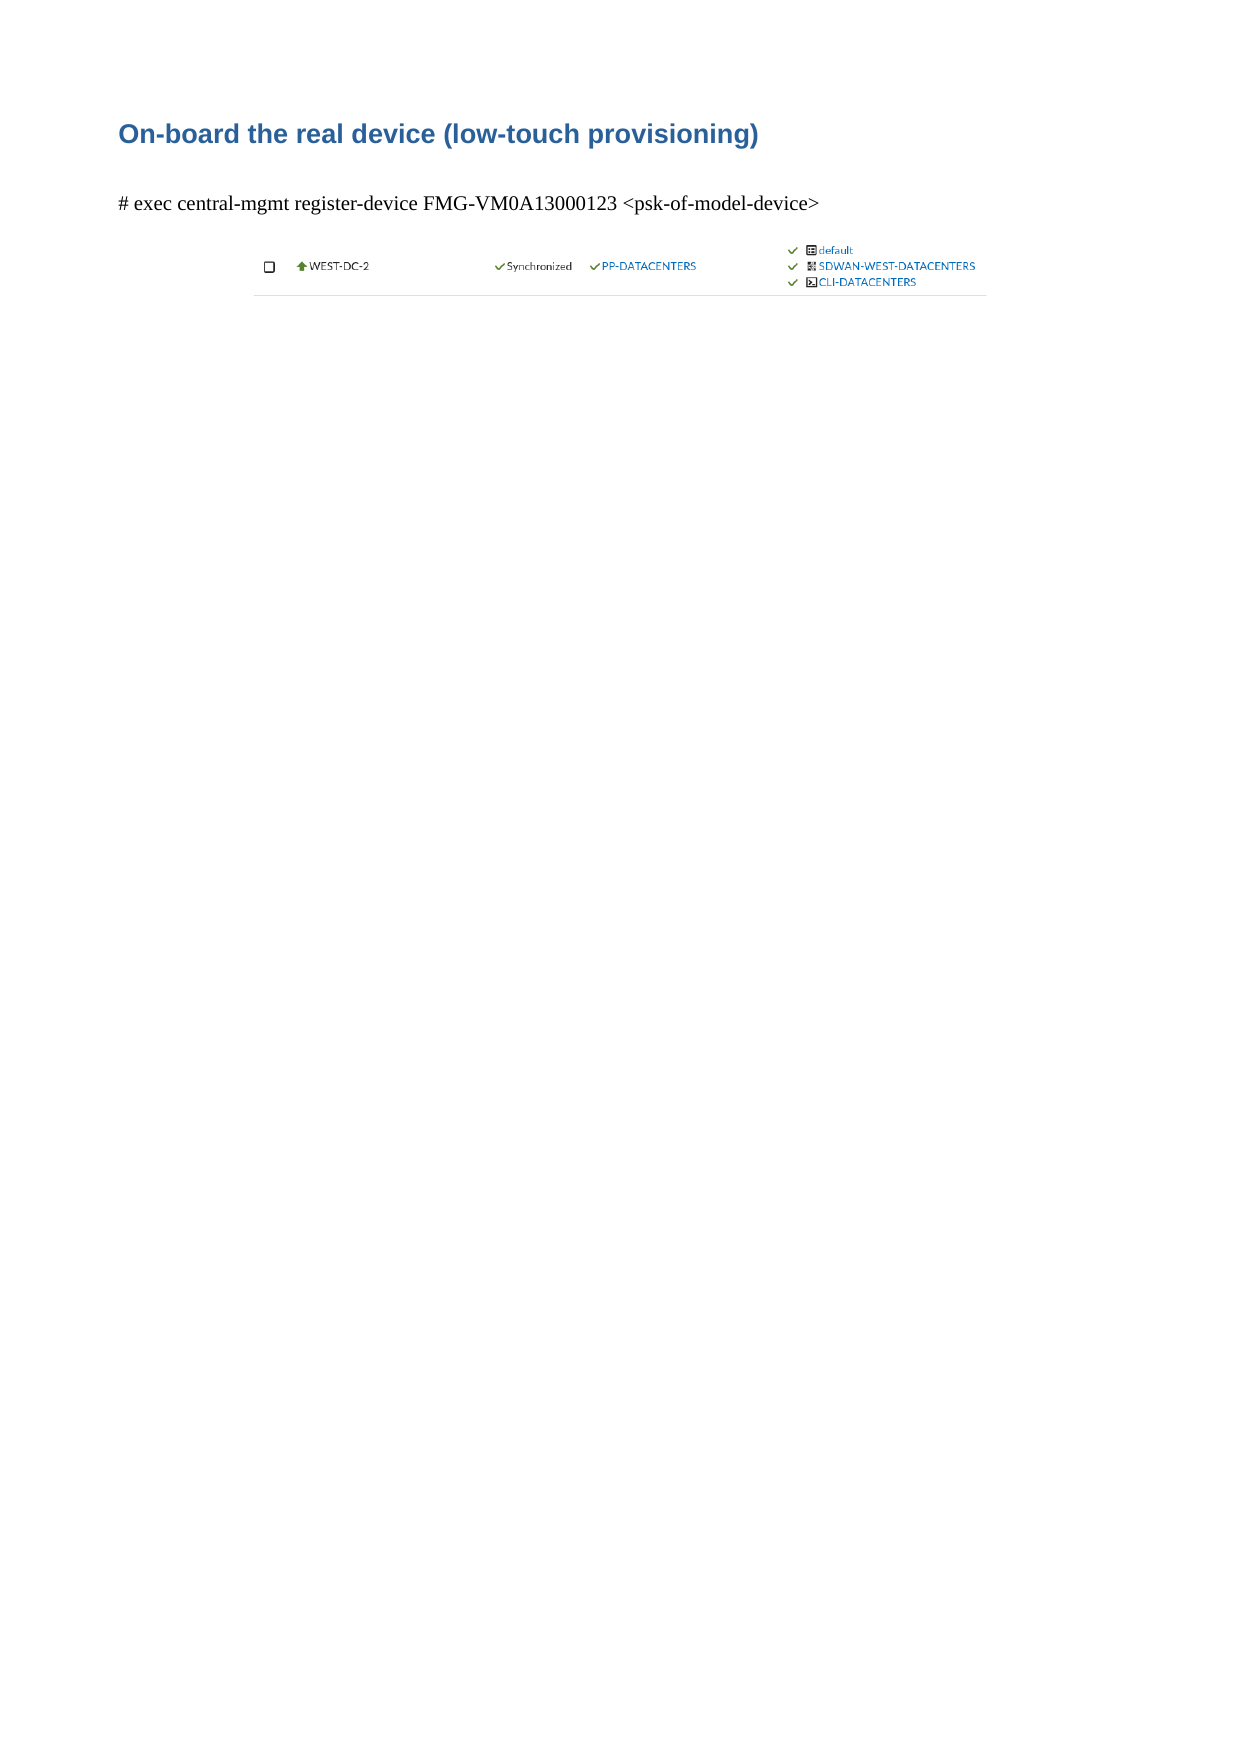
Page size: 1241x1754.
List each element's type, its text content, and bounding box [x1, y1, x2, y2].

subtitle On-board the real device (low-touch provisioning) [118, 118, 1122, 149]
text # exec central-mgmt register-device FMG-VM0A13000123 <psk-of-model-device> [118, 191, 1122, 215]
picture [253, 238, 987, 298]
